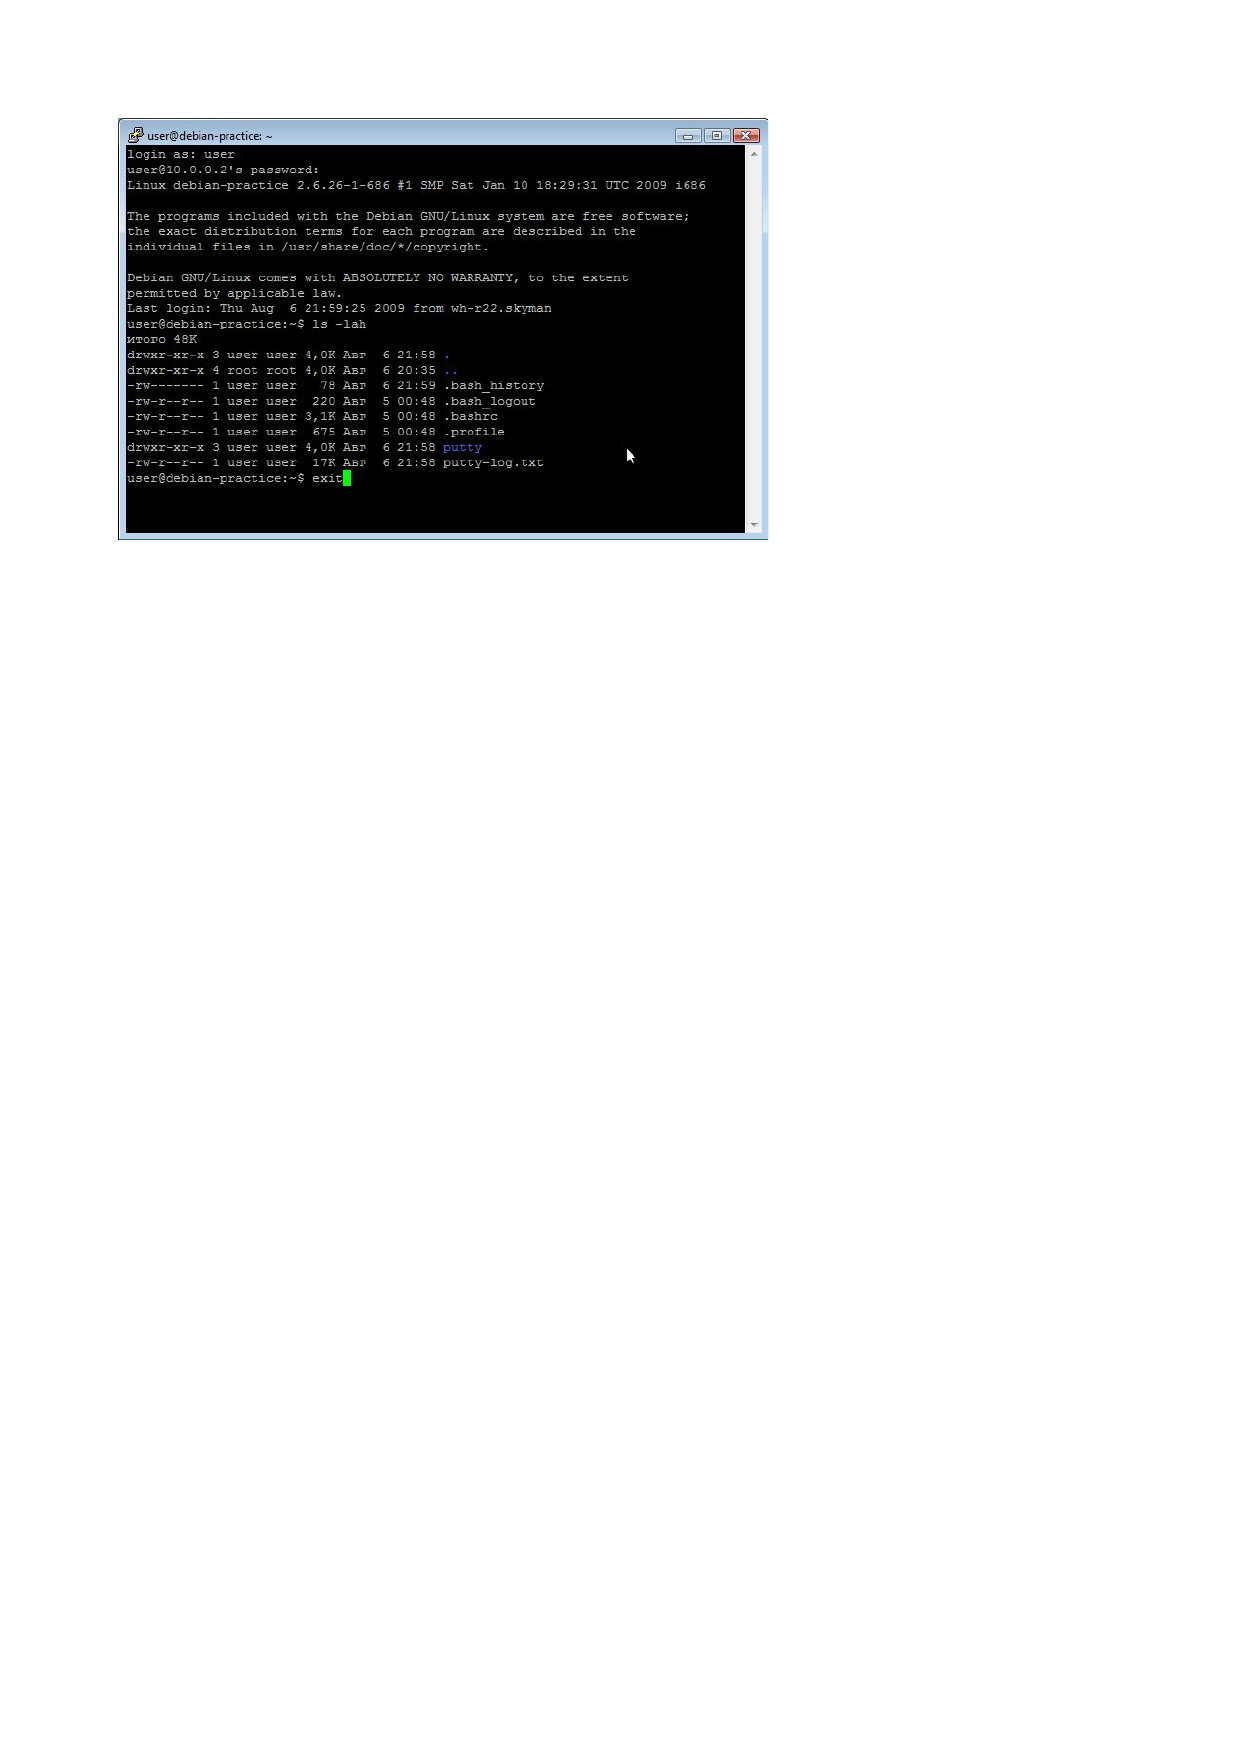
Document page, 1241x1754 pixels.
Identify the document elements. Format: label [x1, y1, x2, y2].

picture [118, 118, 769, 540]
